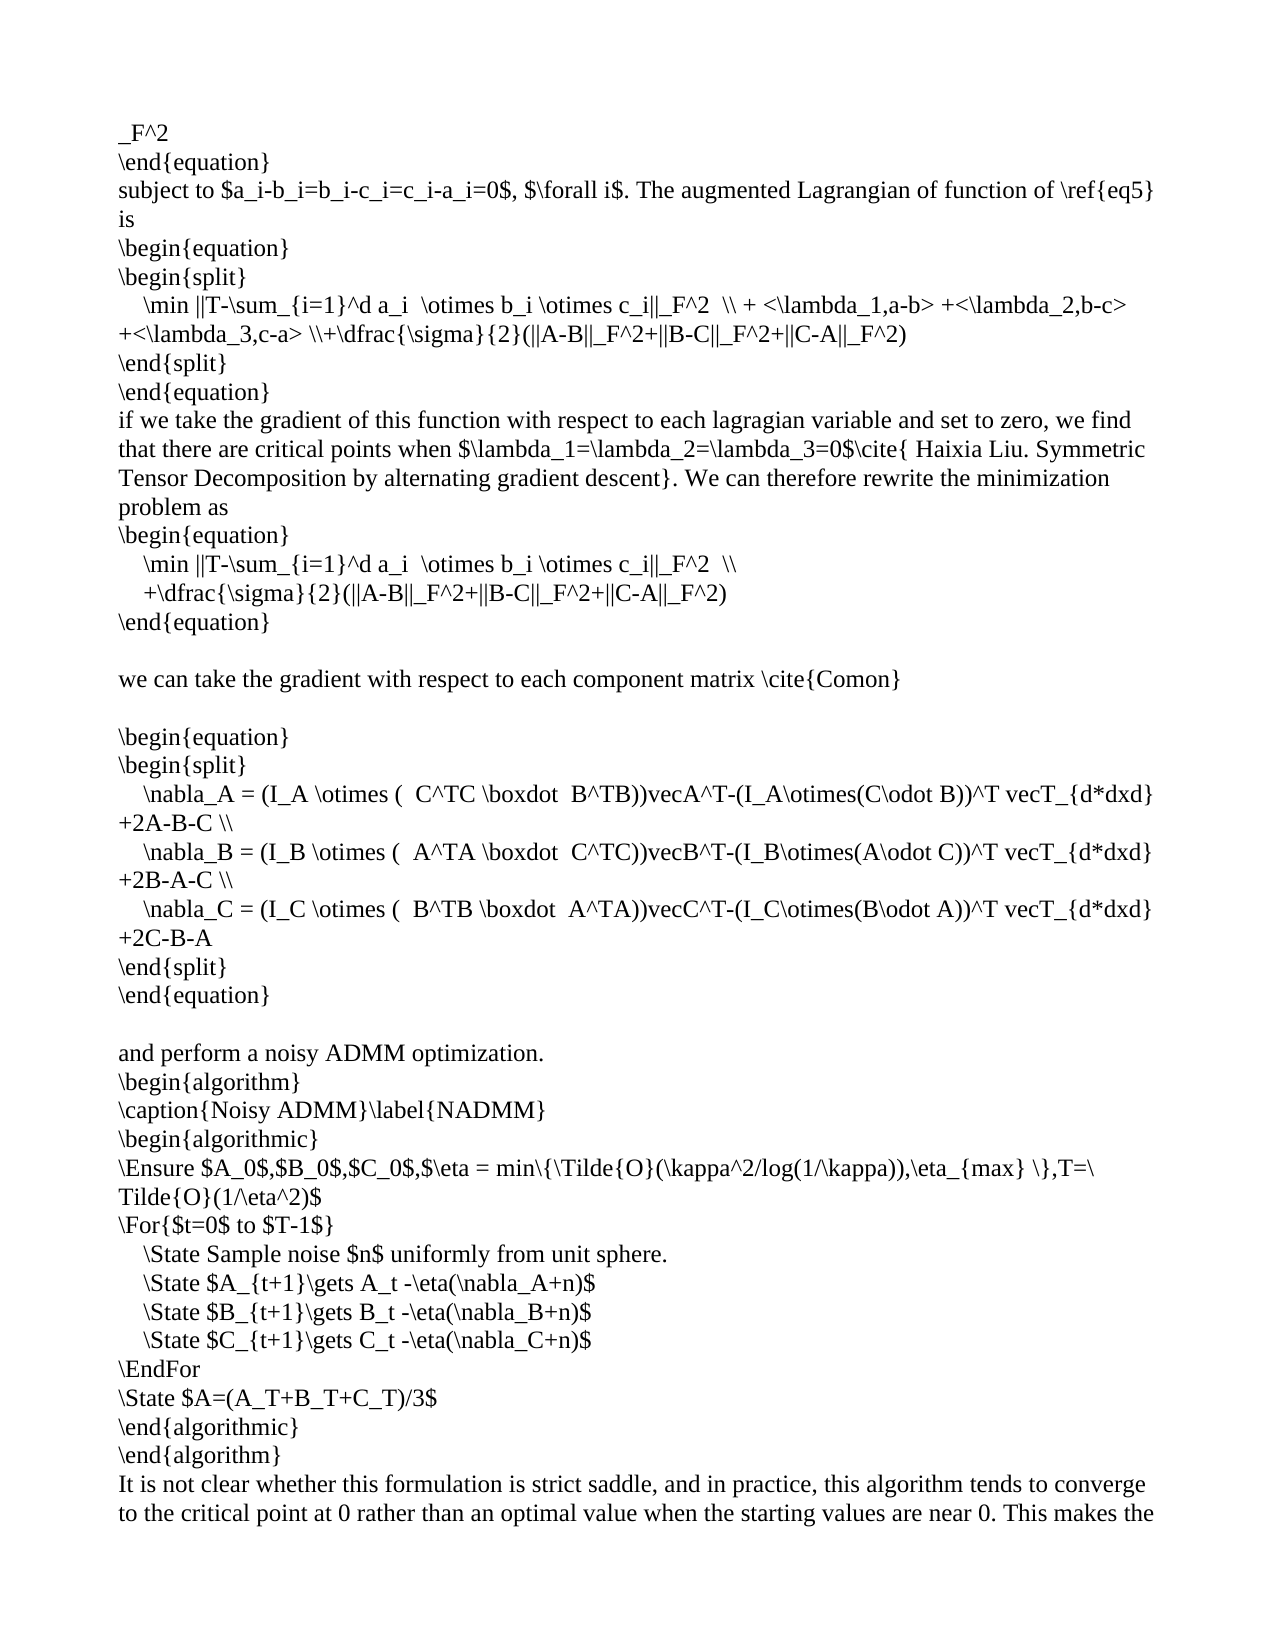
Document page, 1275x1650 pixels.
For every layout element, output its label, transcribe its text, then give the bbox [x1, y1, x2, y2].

text _F^2 \end{equation} subject to $a_i-b_i=b_i-c_i=c_i-a_i=0$, $\forall i$. The augmented Lagrangian of function of \ref{eq5} is \begin{equation} \begin{split} \min ||T-\sum_{i=1}^d a_i \otimes b_i \otimes c_i||_F^2 \\ + <\lambda_1,a-b> +<\lambda_2,b-c> +<\lambda_3,c-a> \\+\dfrac{\sigma}{2}(||A-B||_F^2+||B-C||_F^2+||C-A||_F^2) \end{split} \end{equation} if we take the gradient of this function with respect to each lagragian variable and set to zero, we find that there are critical points when $\lambda_1=\lambda_2=\lambda_3=0$\cite{ Haixia Liu. Symmetric Tensor Decomposition by alternating gradient descent}. We can therefore rewrite the minimization problem as \begin{equation} \min ||T-\sum_{i=1}^d a_i \otimes b_i \otimes c_i||_F^2 \\ +\dfrac{\sigma}{2}(||A-B||_F^2+||B-C||_F^2+||C-A||_F^2) \end{equation} we can take the gradient with respect to each component matrix \cite{Comon} \begin{equation} \begin{split} \nabla_A = (I_A \otimes ( C^TC \boxdot B^TB))vecA^T-(I_A\otimes(C\odot B))^T vecT_{d*dxd}+2A-B-C \\ \nabla_B = (I_B \otimes ( A^TA \boxdot C^TC))vecB^T-(I_B\otimes(A\odot C))^T vecT_{d*dxd}+2B-A-C \\ \nabla_C = (I_C \otimes ( B^TB \boxdot A^TA))vecC^T-(I_C\otimes(B\odot A))^T vecT_{d*dxd}+2C-B-A \end{split} \end{equation} and perform a noisy ADMM optimization. \begin{algorithm} \caption{Noisy ADMM}\label{NADMM} \begin{algorithmic} \Ensure $A_0$,$B_0$,$C_0$,$\eta = min\{\Tilde{O}(\kappa^2/log(1/\kappa)),\eta_{max} \},T=\Tilde{O}(1/\eta^2)$ \For{$t=0$ to $T-1$} \State Sample noise $n$ uniformly from unit sphere. \State $A_{t+1}\gets A_t -\eta(\nabla_A+n)$ \State $B_{t+1}\gets B_t -\eta(\nabla_B+n)$ \State $C_{t+1}\gets C_t -\eta(\nabla_C+n)$ \EndFor \State $A=(A_T+B_T+C_T)/3$ \end{algorithmic} \end{algorithm} It is not clear whether this formulation is strict saddle, and in practice, this algorithm tends to converge to the critical point at 0 rather than an optimal value when the starting values are near 0. This makes the [118, 118, 1157, 1527]
